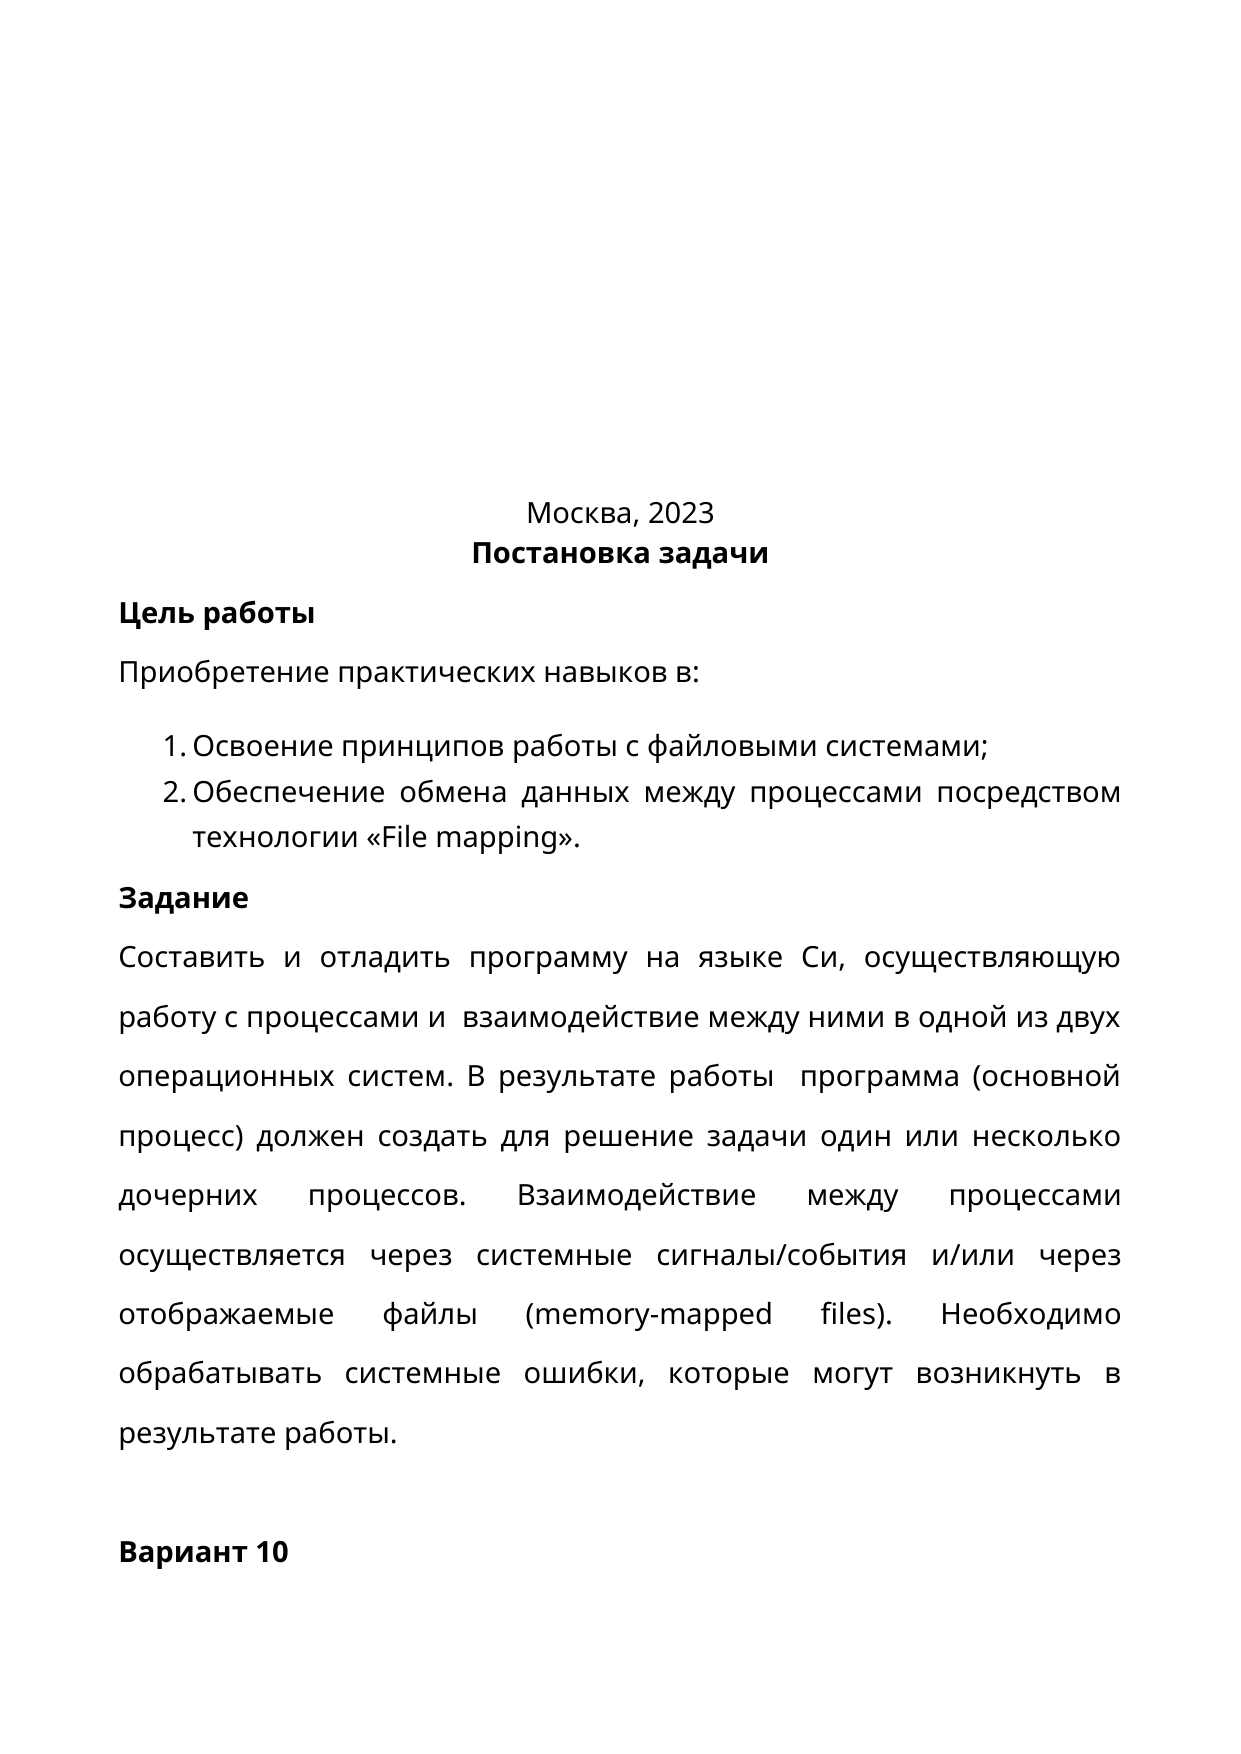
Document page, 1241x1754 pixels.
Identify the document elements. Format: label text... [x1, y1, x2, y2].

text Постановка задачи [118, 532, 1122, 572]
list Обеспечение обмена данных между процессами посредством технологии «File mapping». [162, 771, 1122, 856]
text Цель работы [118, 592, 1122, 632]
text Составить и отладить программу на языке Си, осуществляющую работу с процессами и взаимодействие между ними в одной из двух операционных систем. В результате работы программа (основной процесс) должен создать для решение задачи один или несколько дочерних процессов. Взаимодействие между процессами осуществляется через системные сигналы/события и/или через отображаемые файлы (memory-mapped files). Необходимо обрабатывать системные ошибки, которые могут возникнуть в результате работы. [118, 936, 1122, 1452]
text Москва, 2023 [118, 493, 1122, 532]
text Вариант 10 [118, 1531, 1122, 1571]
text Задание [118, 877, 1122, 917]
list Освоение принципов работы с файловыми системами; [162, 726, 1122, 765]
text Приобретение практических навыков в: [118, 651, 1122, 691]
